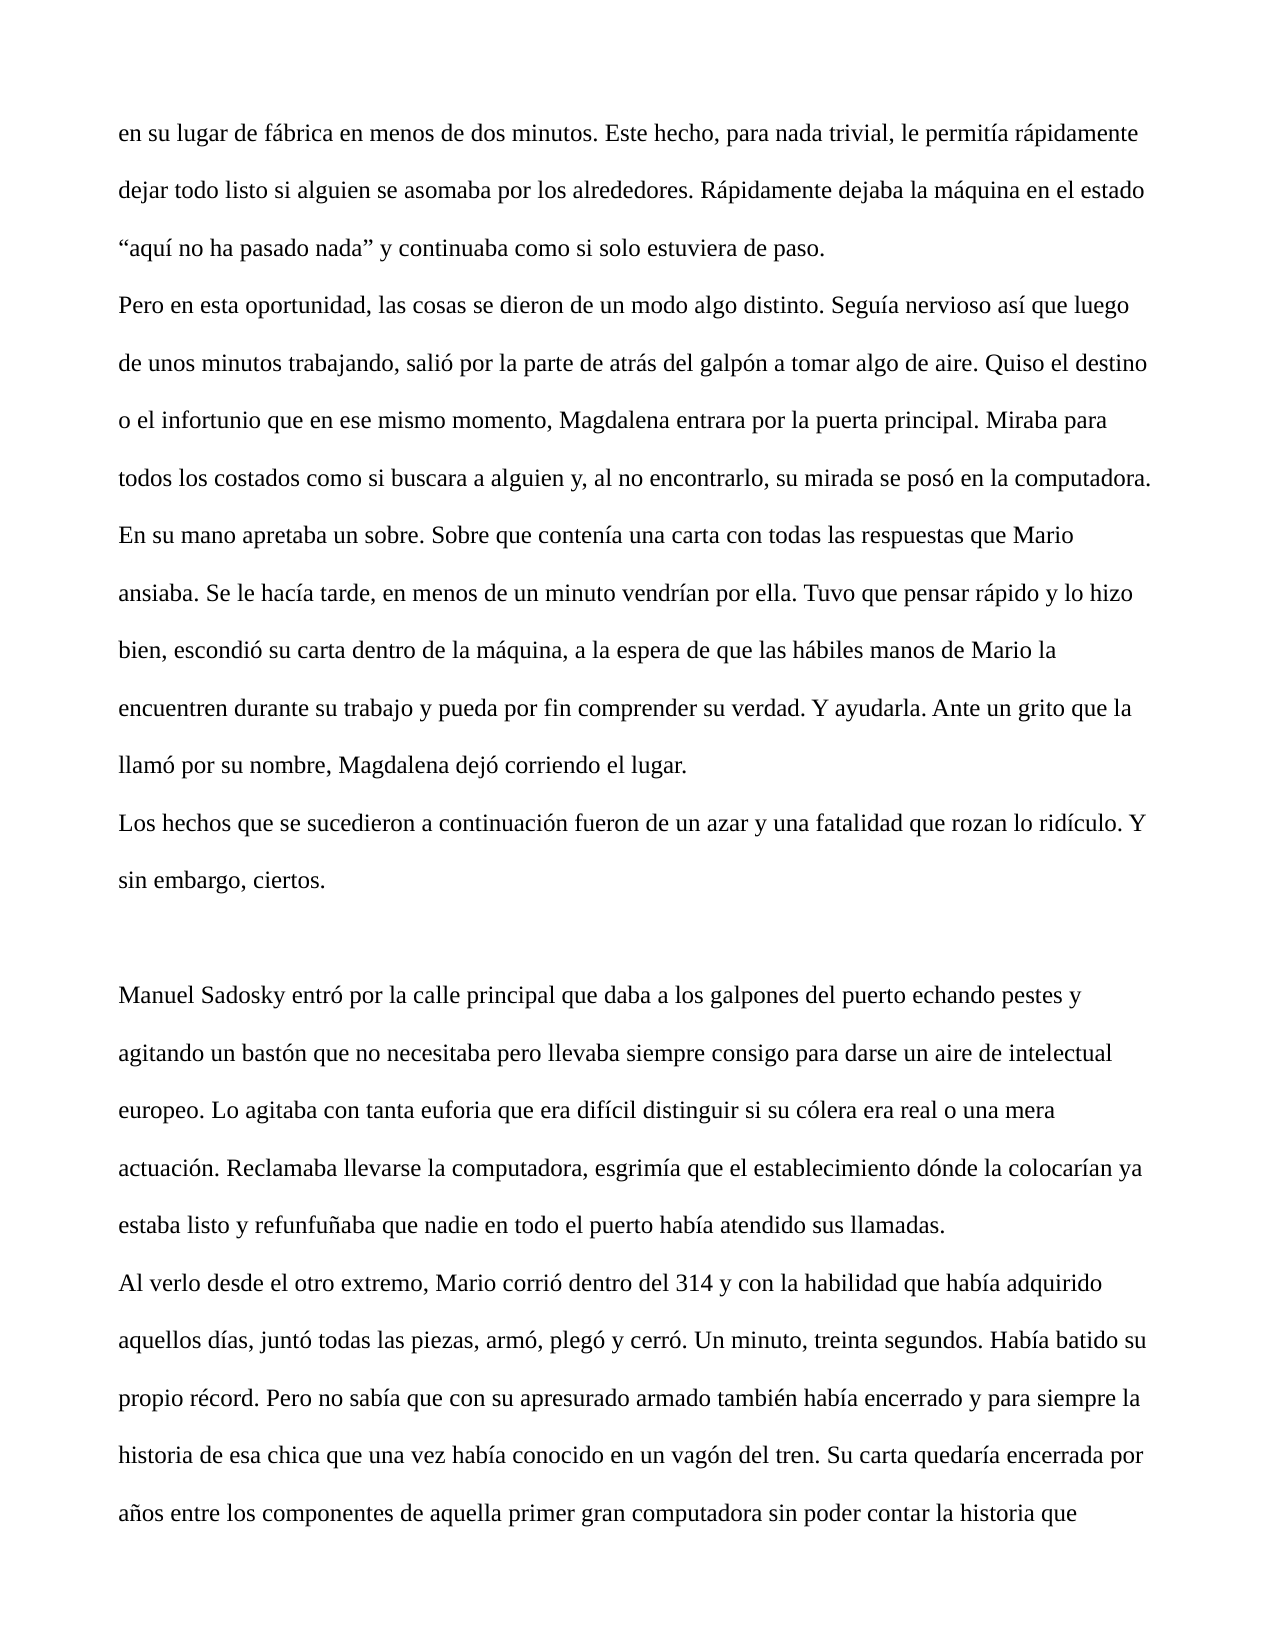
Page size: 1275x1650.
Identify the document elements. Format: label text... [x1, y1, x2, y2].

text Al verlo desde el otro extremo, Mario corrió dentro del 314 y con la habilidad que había adquirido aquellos días, juntó todas las piezas, armó, plegó y cerró. Un minuto, treinta segundos. Había batido su propio récord. Pero no sabía que con su apresurado armado también había encerrado y para siempre la historia de esa chica que una vez había conocido en un vagón del tren. Su carta quedaría encerrada por años entre los componentes de aquella primer gran computadora sin poder contar la historia que [118, 1268, 1157, 1527]
text en su lugar de fábrica en menos de dos minutos. Este hecho, para nada trivial, le permitía rápidamente dejar todo listo si alguien se asomaba por los alrededores. Rápidamente dejaba la máquina en el estado “aquí no ha pasado nada” y continuaba como si solo estuviera de paso. [118, 118, 1157, 262]
text Manuel Sadosky entró por la calle principal que daba a los galpones del puerto echando pestes y agitando un bastón que no necesitaba pero llevaba siempre consigo para darse un aire de intelectual europeo. Lo agitaba con tanta euforia que era difícil distinguir si su cólera era real o una mera actuación. Reclamaba llevarse la computadora, esgrimía que el establecimiento dónde la colocarían ya estaba listo y refunfuñaba que nadie en todo el puerto había atendido sus llamadas. [118, 981, 1157, 1239]
text Pero en esta oportunidad, las cosas se dieron de un modo algo distinto. Seguía nervioso así que luego de unos minutos trabajando, salió por la parte de atrás del galpón a tomar algo de aire. Quiso el destino o el infortunio que en ese mismo momento, Magdalena entrara por la puerta principal. Miraba para todos los costados como si buscara a alguien y, al no encontrarlo, su mirada se posó en la computadora. En su mano apretaba un sobre. Sobre que contenía una carta con todas las respuestas que Mario ansiaba. Se le hacía tarde, en menos de un minuto vendrían por ella. Tuvo que pensar rápido y lo hizo bien, escondió su carta dentro de la máquina, a la espera de que las hábiles manos de Mario la encuentren durante su trabajo y pueda por fin comprender su verdad. Y ayudarla. Ante un grito que la llamó por su nombre, Magdalena dejó corriendo el lugar. [118, 291, 1157, 779]
text Los hechos que se sucedieron a continuación fueron de un azar y una fatalidad que rozan lo ridículo. Y sin embargo, ciertos. [118, 808, 1157, 894]
